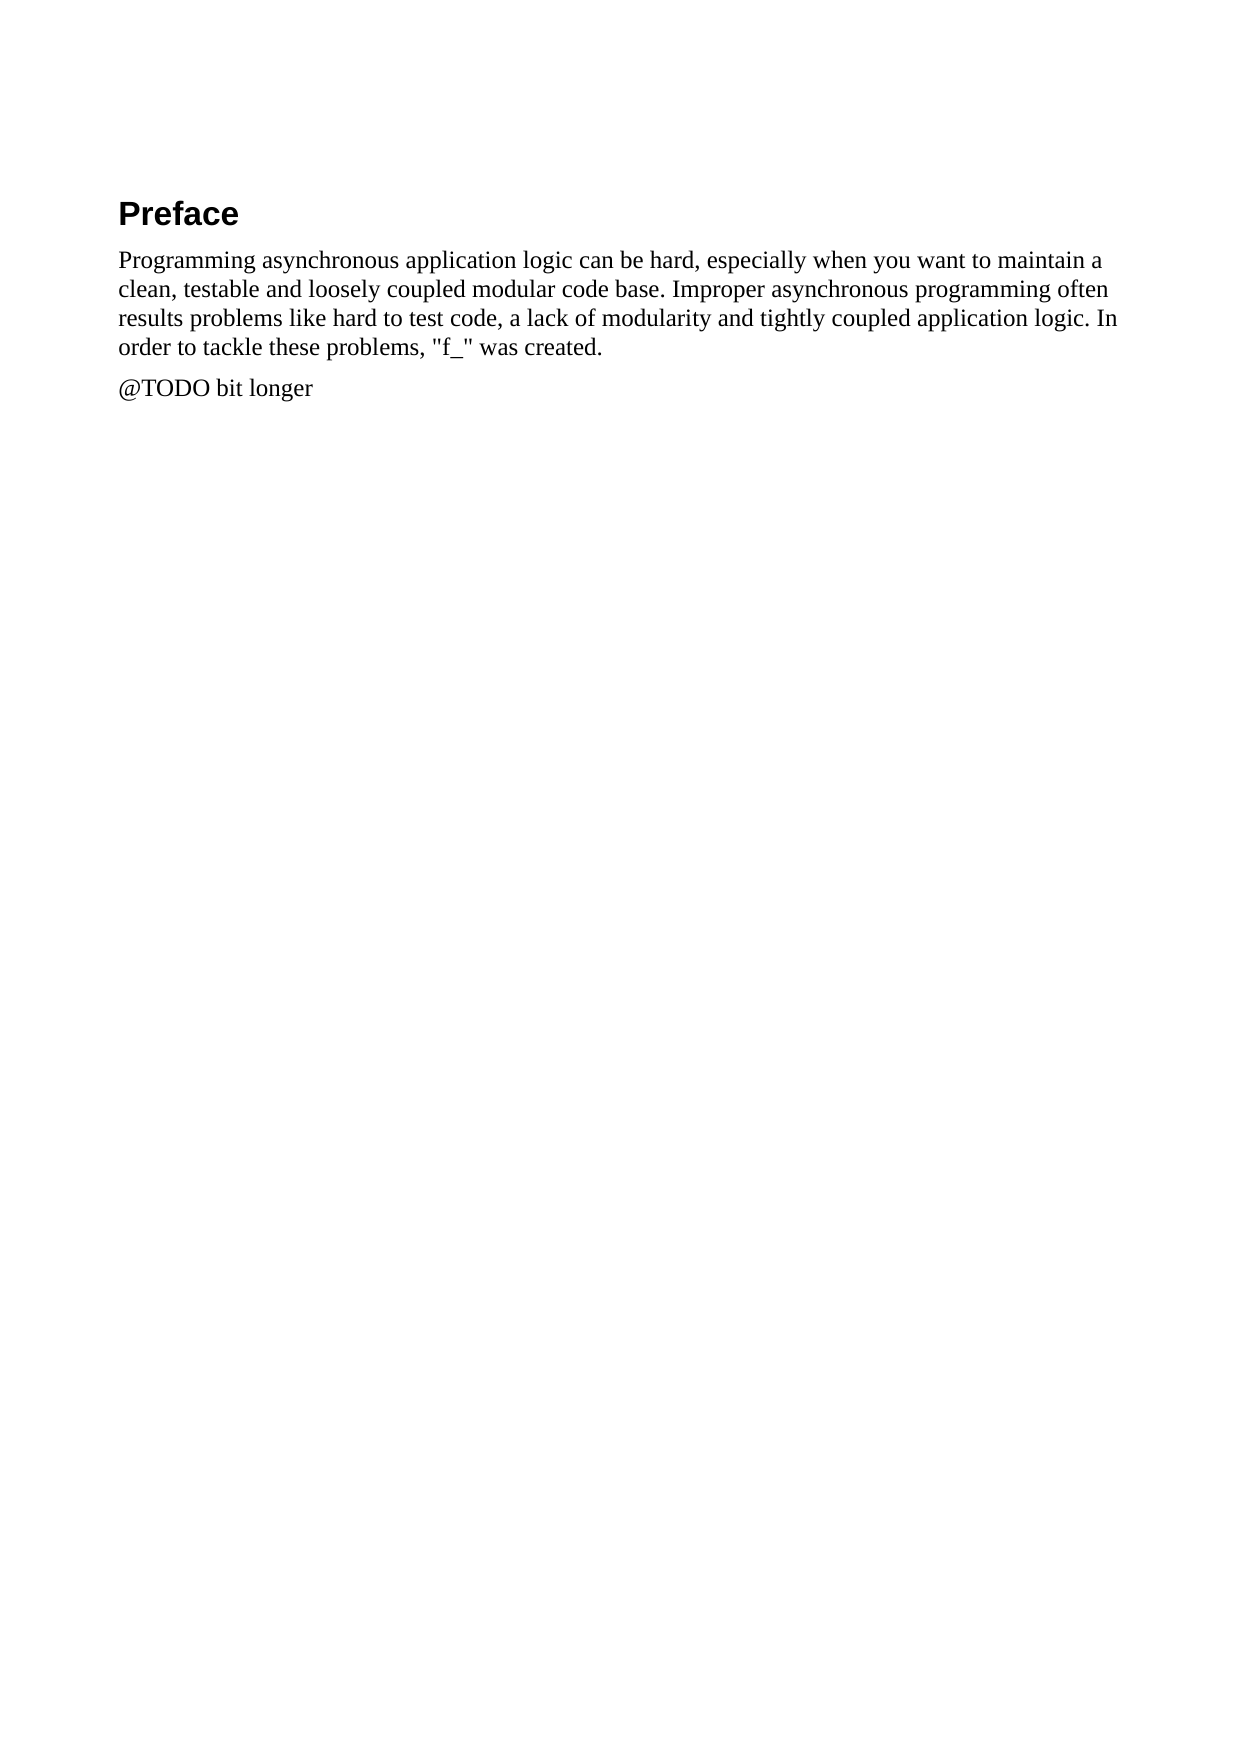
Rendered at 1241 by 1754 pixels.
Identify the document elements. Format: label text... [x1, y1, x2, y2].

subtitle Preface [118, 194, 1122, 233]
text Programming asynchronous application logic can be hard, especially when you want to maintain a clean, testable and loosely coupled modular code base. Improper asynchronous programming often results problems like hard to test code, a lack of modularity and tightly coupled application logic. In order to tackle these problems, "f_" was created. [118, 245, 1122, 360]
text @TODO bit longer [118, 373, 1122, 402]
